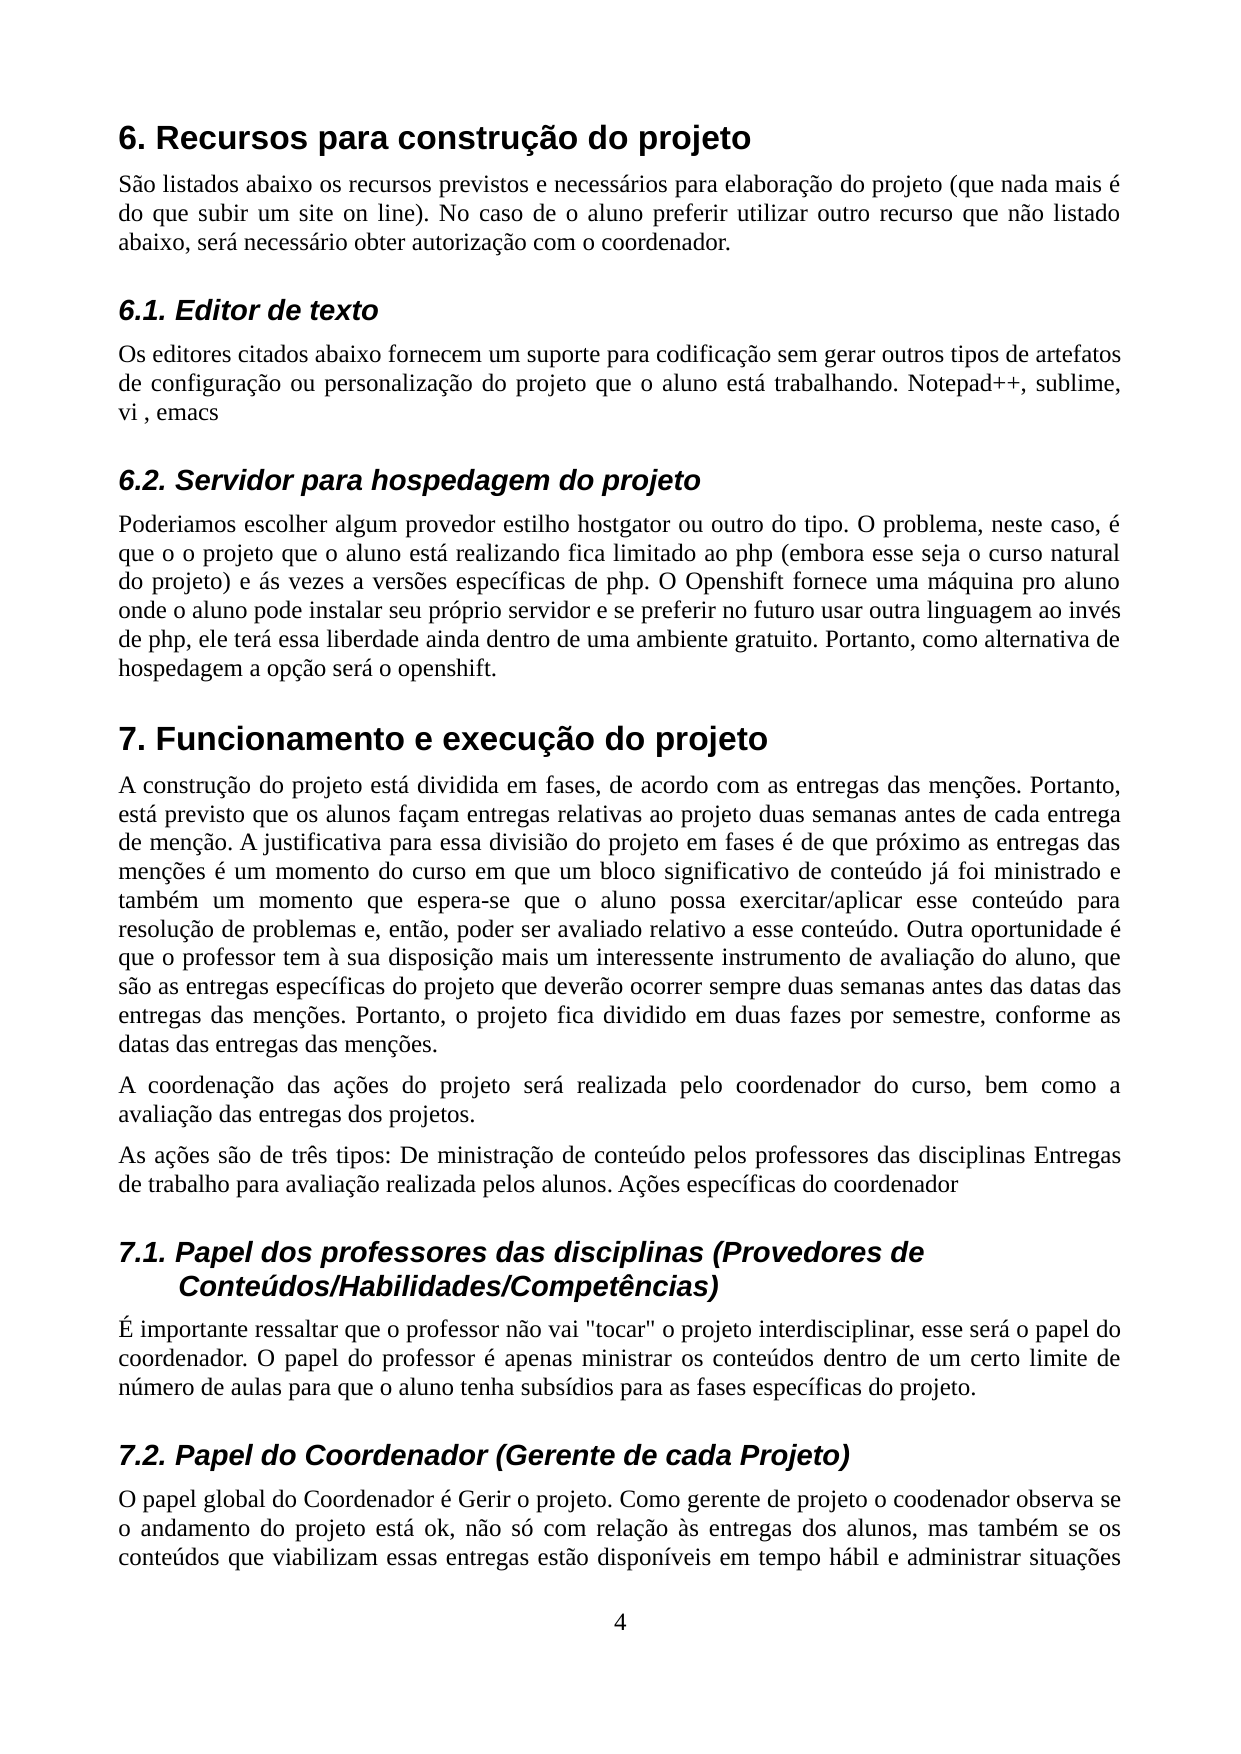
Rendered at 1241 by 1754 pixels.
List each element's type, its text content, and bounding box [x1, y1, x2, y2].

text São listados abaixo os recursos previstos e necessários para elaboração do projeto (que nada mais é do que subir um site on line). No caso de o aluno preferir utilizar outro recurso que não listado abaixo, será necessário obter autorização com o coordenador. [118, 169, 1122, 256]
text Poderiamos escolher algum provedor estilho hostgator ou outro do tipo. O problema, neste caso, é que o o projeto que o aluno está realizando fica limitado ao php (embora esse seja o curso natural do projeto) e ás vezes a versões específicas de php. O Openshift fornece uma máquina pro aluno onde o aluno pode instalar seu próprio servidor e se preferir no futuro usar outra linguagem ao invés de php, ele terá essa liberdade ainda dentro de uma ambiente gratuito. Portanto, como alternativa de hospedagem a opção será o openshift. [118, 509, 1122, 681]
subtitle Recursos para construção do projeto [118, 118, 1122, 157]
subtitle Editor de texto [118, 293, 1122, 327]
subtitle Servidor para hospedagem do projeto [118, 463, 1122, 496]
text A coordenação das ações do projeto será realizada pelo coordenador do curso, bem como a avaliação das entregas dos projetos. [118, 1070, 1122, 1127]
text O papel global do Coordenador é Gerir o projeto. Como gerente de projeto o coodenador observa se o andamento do projeto está ok, não só com relação às entregas dos alunos, mas também se os conteúdos que viabilizam essas entregas estão disponíveis em tempo hábil e administrar situações [118, 1484, 1122, 1571]
text É importante ressaltar que o professor não vai "tocar" o projeto interdisciplinar, esse será o papel do coordenador. O papel do professor é apenas ministrar os conteúdos dentro de um certo limite de número de aulas para que o aluno tenha subsídios para as fases específicas do projeto. [118, 1314, 1122, 1401]
subtitle Papel do Coordenador (Gerente de cada Projeto) [118, 1438, 1122, 1472]
subtitle Funcionamento e execução do projeto [118, 719, 1122, 757]
text A construção do projeto está dividida em fases, de acordo com as entregas das menções. Portanto, está previsto que os alunos façam entregas relativas ao projeto duas semanas antes de cada entrega de menção. A justificativa para essa divisião do projeto em fases é de que próximo as entregas das menções é um momento do curso em que um bloco significativo de conteúdo já foi ministrado e também um momento que espera-se que o aluno possa exercitar/aplicar esse conteúdo para resolução de problemas e, então, poder ser avaliado relativo a esse conteúdo. Outra oportunidade é que o professor tem à sua disposição mais um interessente instrumento de avaliação do aluno, que são as entregas específicas do projeto que deverão ocorrer sempre duas semanas antes das datas das entregas das menções. Portanto, o projeto fica dividido em duas fazes por semestre, conforme as datas das entregas das menções. [118, 770, 1122, 1057]
text Os editores citados abaixo fornecem um suporte para codificação sem gerar outros tipos de artefatos de configuração ou personalização do projeto que o aluno está trabalhando. Notepad++, sublime, vi , emacs [118, 339, 1122, 425]
subtitle Papel dos professores das disciplinas (Provedores de Conteúdos/Habilidades/Competências) [118, 1235, 1122, 1302]
text As ações são de três tipos: De ministração de conteúdo pelos professores das disciplinas Entregas de trabalho para avaliação realizada pelos alunos. Ações específicas do coordenador [118, 1140, 1122, 1197]
